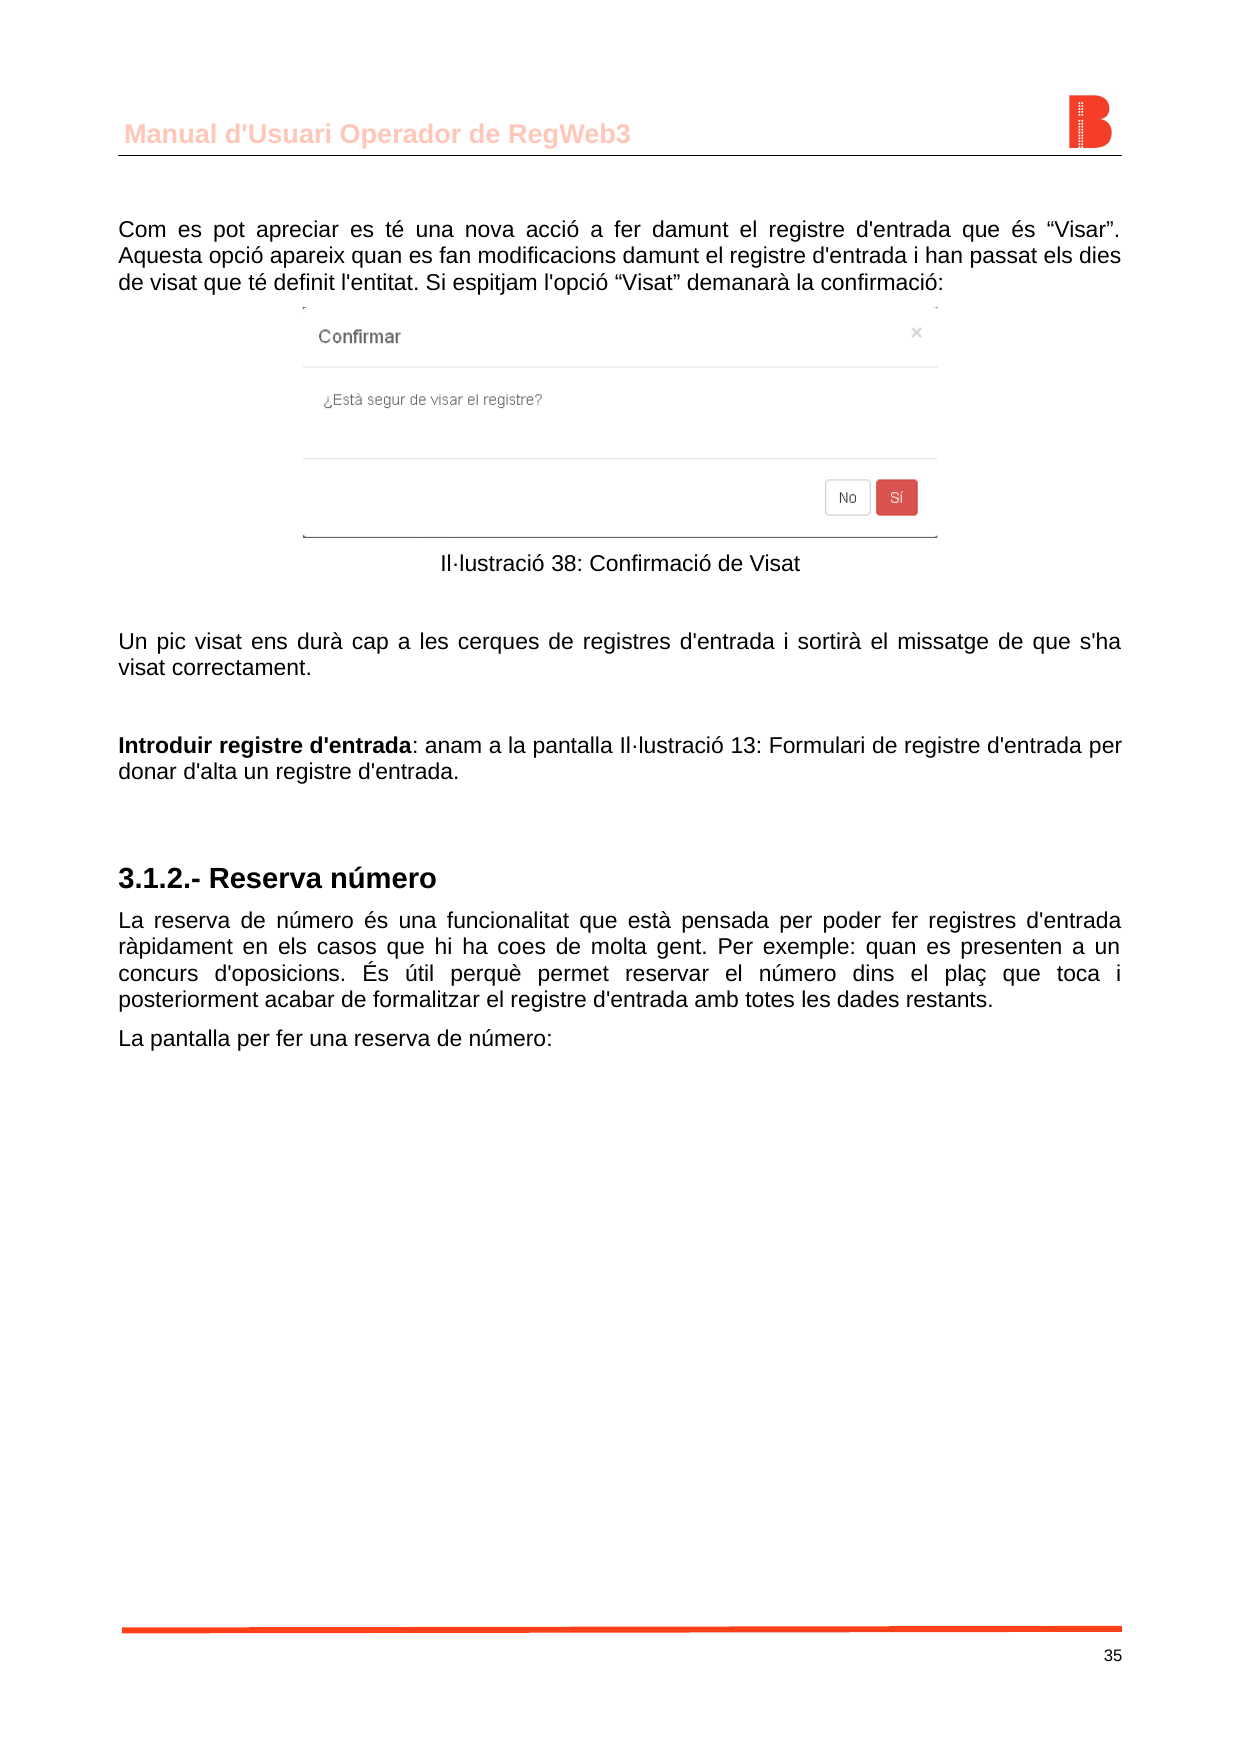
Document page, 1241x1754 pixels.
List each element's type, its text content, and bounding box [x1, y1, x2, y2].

picture [1063, 94, 1117, 150]
picture [302, 307, 938, 538]
text La reserva de número és una funcionalitat que està pensada per poder fer registres d'entrada ràpidament en els casos que hi ha coes de molta gent. Per exemple: quan es presenten a un concurs d'oposicions. És útil perquè permet reservar el número dins el plaç que toca i posteriorment acabar de formalitzar el registre d'entrada amb totes les dades restants. [118, 907, 1122, 1012]
text Introduir registre d'entrada: anam a la pantalla Il·lustració 13: Formulari de registre d'entrada per donar d'alta un registre d'entrada. [118, 732, 1122, 784]
text Com es pot apreciar es té una nova acció a fer damunt el registre d'entrada que és “Visar”. Aquesta opció apareix quan es fan modificacions damunt el registre d'entrada i han passat els dies de visat que té definit l'entitat. Si espitjam l'opció “Visat” demanarà la confirmació: [118, 216, 1122, 295]
text Il·lustració 38: Confirmació de Visat [118, 550, 1122, 576]
text Un pic visat ens durà cap a les cerques de registres d'entrada i sortirà el missatge de que s'ha visat correctament. [118, 628, 1122, 681]
text La pantalla per fer una reserva de número: [118, 1025, 1122, 1051]
subtitle Reserva número [118, 861, 1122, 894]
